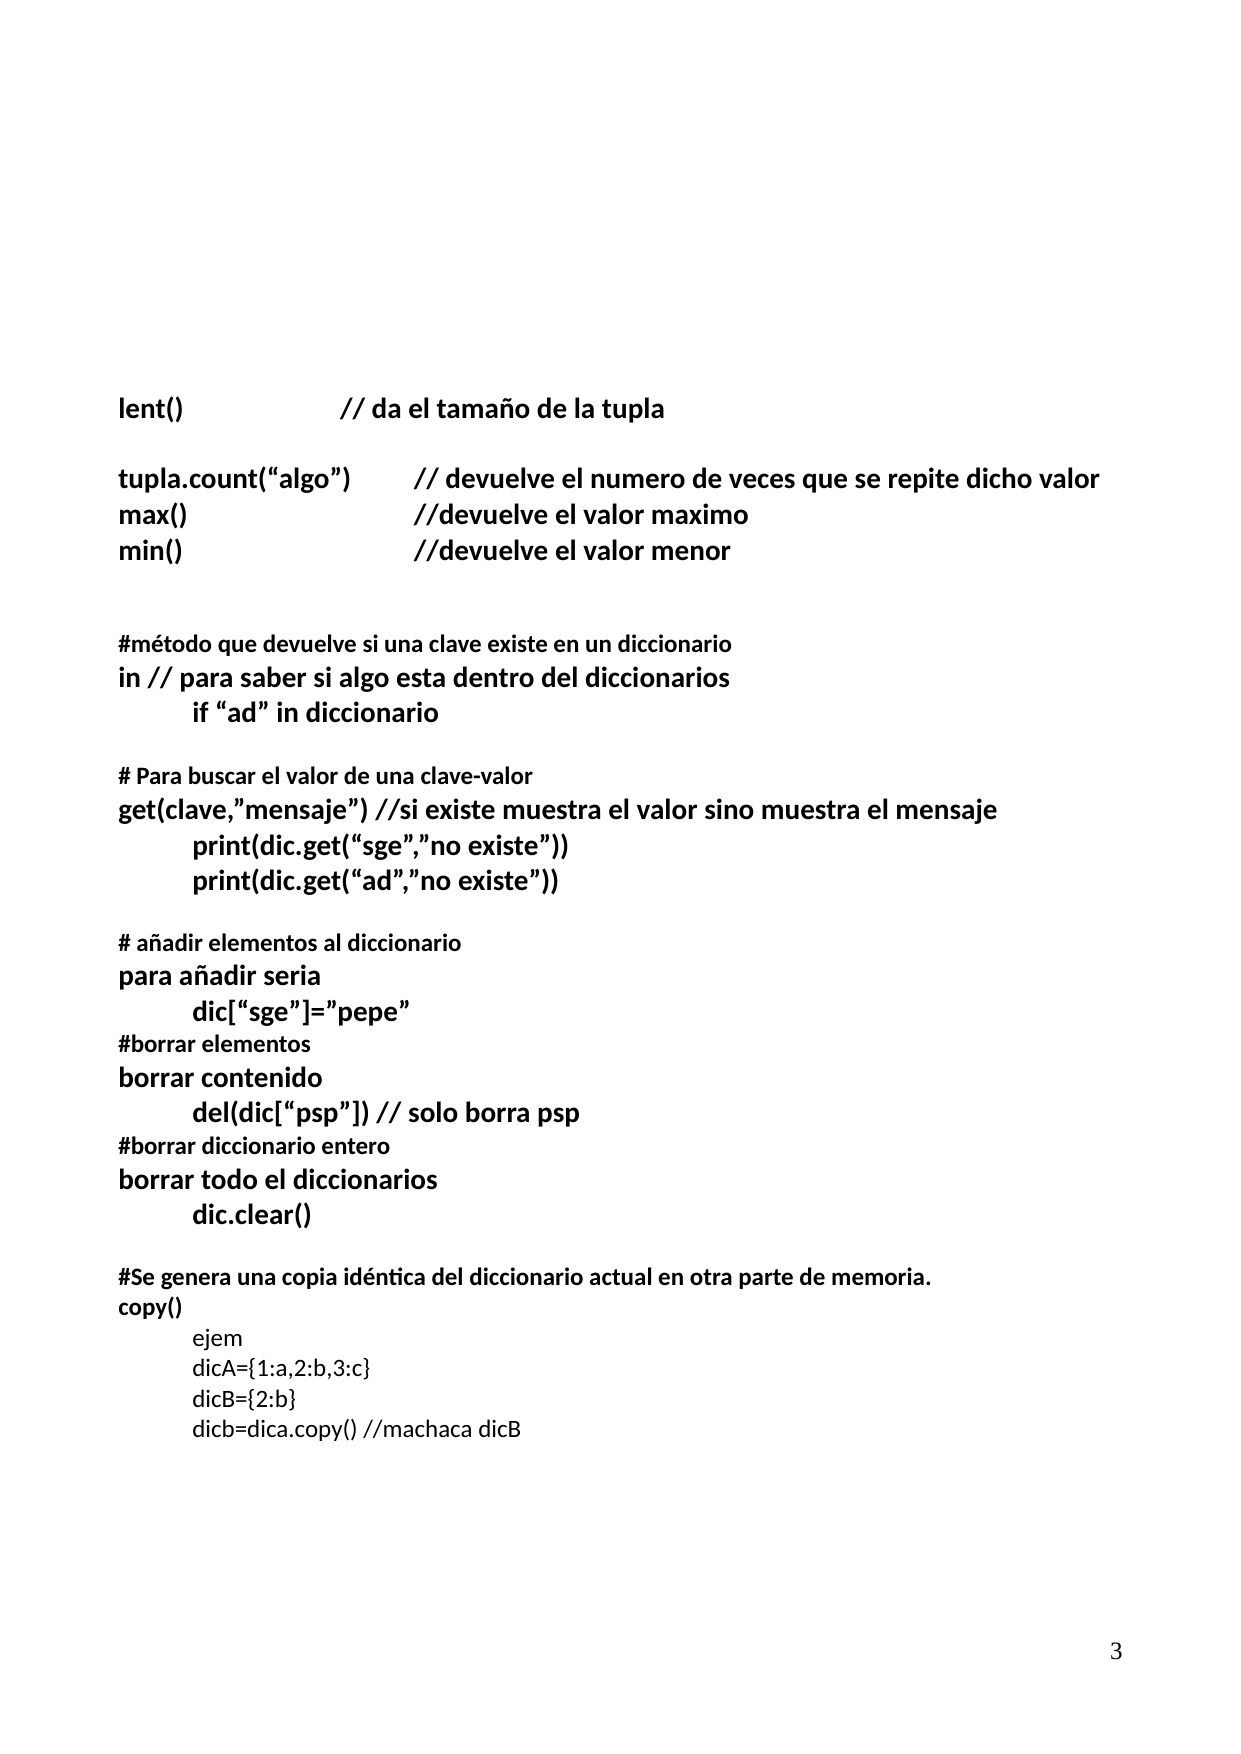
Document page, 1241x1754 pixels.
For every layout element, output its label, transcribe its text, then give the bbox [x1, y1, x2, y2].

text lent() // da el tamaño de la tupla [118, 391, 1122, 426]
text dicb=dica.copy() //machaca dicB [118, 1413, 1122, 1444]
text tupla.count(“algo”) // devuelve el numero de veces que se repite dicho valor [118, 460, 1122, 496]
text if “ad” in diccionario [118, 694, 1122, 730]
text dicB={2:b} [118, 1383, 1122, 1413]
text dicA={1:a,2:b,3:c} [118, 1352, 1122, 1383]
text get(clave,”mensaje”) //si existe muestra el valor sino muestra el mensaje [118, 791, 1122, 827]
text copy() [118, 1291, 1122, 1322]
text dic.clear() [118, 1196, 1122, 1261]
text print(dic.get(“sge”,”no existe”)) [118, 827, 1122, 862]
text #borrar diccionario entero [118, 1130, 1122, 1161]
text para añadir seria [118, 957, 1122, 993]
text #método que devuelve si una clave existe en un diccionario [118, 628, 1122, 659]
text # añadir elementos al diccionario [118, 927, 1122, 957]
text max() //devuelve el valor maximo [118, 496, 1122, 532]
text del(dic[“psp”]) // solo borra psp [118, 1094, 1122, 1130]
text print(dic.get(“ad”,”no existe”)) [118, 862, 1122, 927]
text # Para buscar el valor de una clave-valor [118, 761, 1122, 791]
text borrar contenido [118, 1059, 1122, 1094]
text borrar todo el diccionarios [118, 1161, 1122, 1196]
text min() //devuelve el valor menor [118, 532, 1122, 567]
text dic[“sge”]=”pepe” [118, 993, 1122, 1028]
text #borrar elementos [118, 1028, 1122, 1059]
text ejem [118, 1322, 1122, 1352]
text in // para saber si algo esta dentro del diccionarios [118, 659, 1122, 694]
text #Se genera una copia idéntica del diccionario actual en otra parte de memoria. [118, 1261, 1122, 1291]
